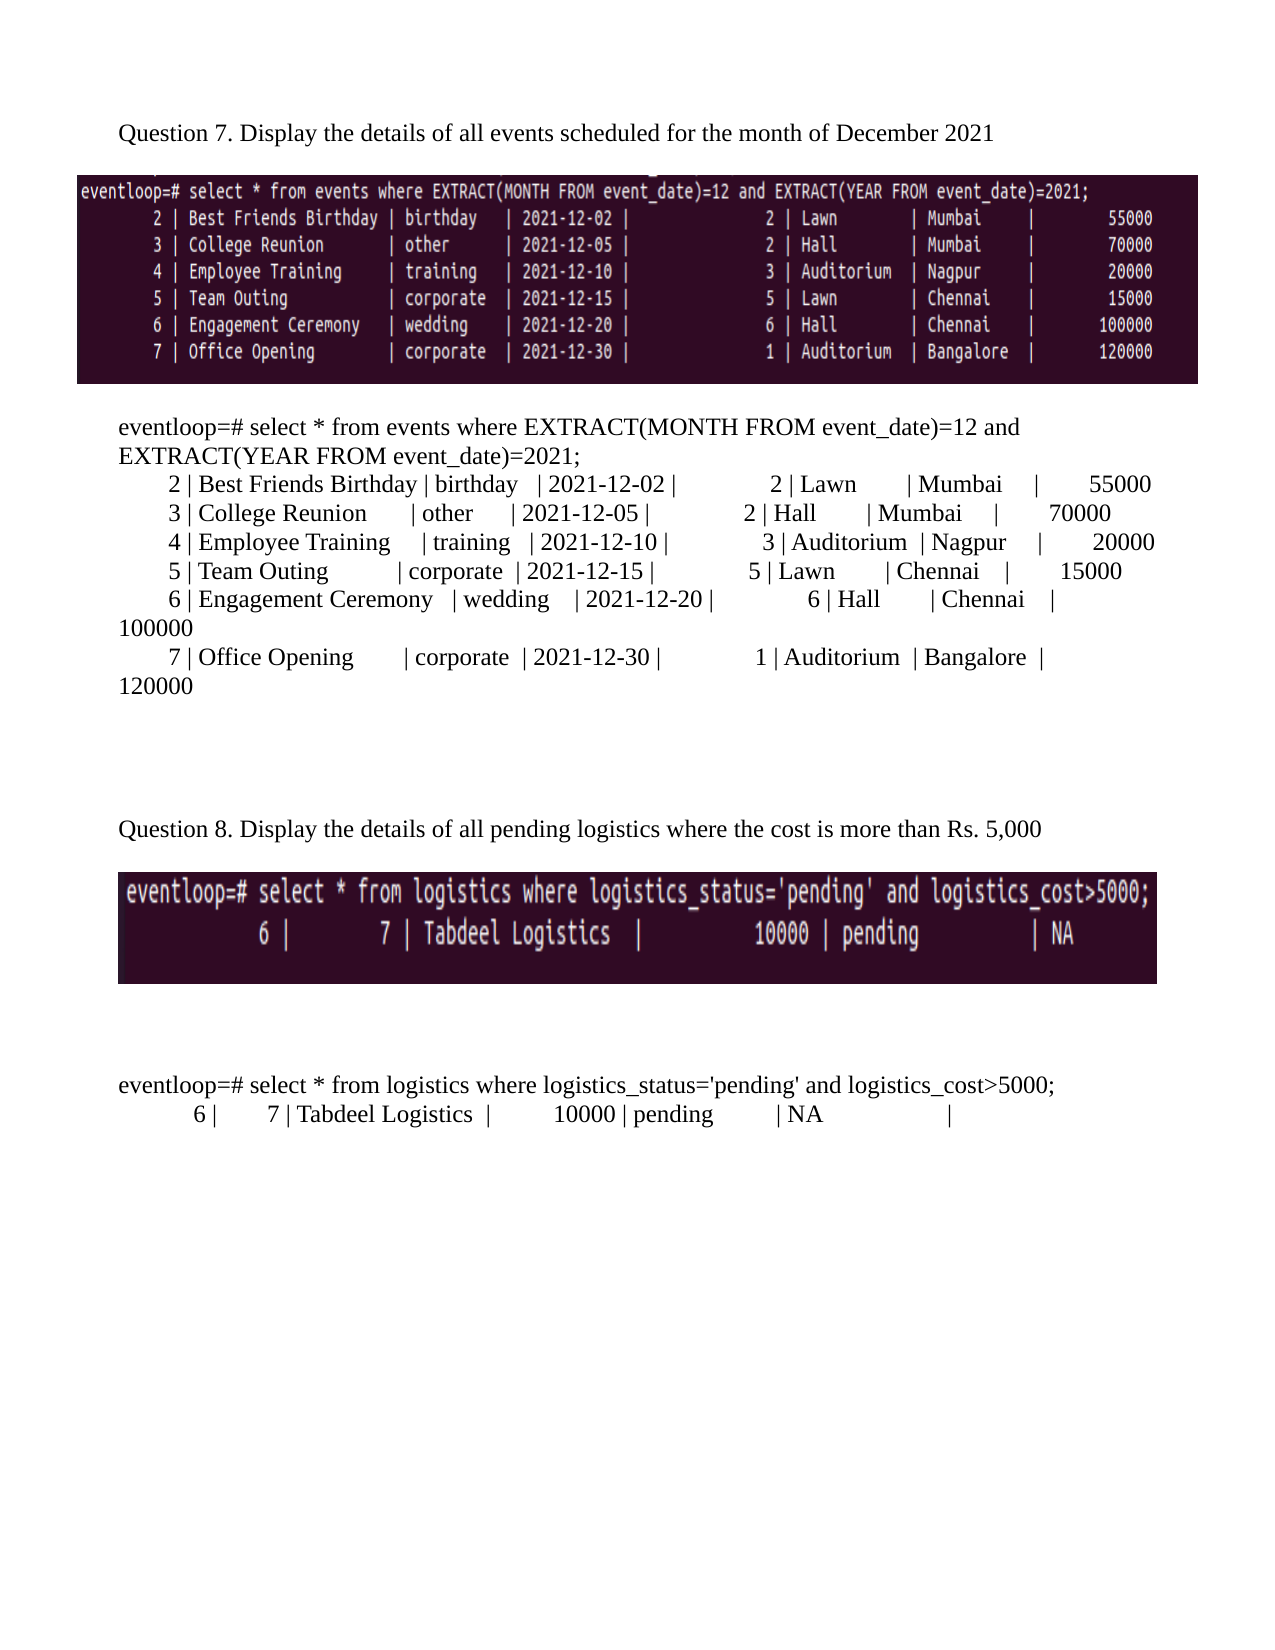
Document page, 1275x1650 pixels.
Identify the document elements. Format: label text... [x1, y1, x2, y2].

text 2 | Best Friends Birthday | birthday | 2021-12-02 | 2 | Lawn | Mumbai | 55000 [118, 469, 1157, 498]
text Question 7. Display the details of all events scheduled for the month of December 2021 [118, 118, 1157, 147]
text Question 8. Display the details of all pending logistics where the cost is more than Rs. 5,000 [118, 814, 1157, 843]
picture [118, 872, 1157, 984]
text 4 | Employee Training | training | 2021-12-10 | 3 | Auditorium | Nagpur | 20000 [118, 527, 1157, 556]
text 7 | Office Opening | corporate | 2021-12-30 | 1 | Auditorium | Bangalore | 120000 [118, 642, 1157, 699]
text 5 | Team Outing | corporate | 2021-12-15 | 5 | Lawn | Chennai | 15000 [118, 556, 1157, 584]
text 3 | College Reunion | other | 2021-12-05 | 2 | Hall | Mumbai | 70000 [118, 498, 1157, 527]
text eventloop=# select * from logistics where logistics_status='pending' and logistics_cost>5000; [118, 1070, 1157, 1099]
text 6 | Engagement Ceremony | wedding | 2021-12-20 | 6 | Hall | Chennai | 100000 [118, 584, 1157, 642]
text eventloop=# select * from events where EXTRACT(MONTH FROM event_date)=12 and EXTRACT(YEAR FROM event_date)=2021; [118, 412, 1157, 469]
picture [77, 175, 1198, 384]
text 6 | 7 | Tabdeel Logistics | 10000 | pending | NA | [118, 1099, 1157, 1128]
